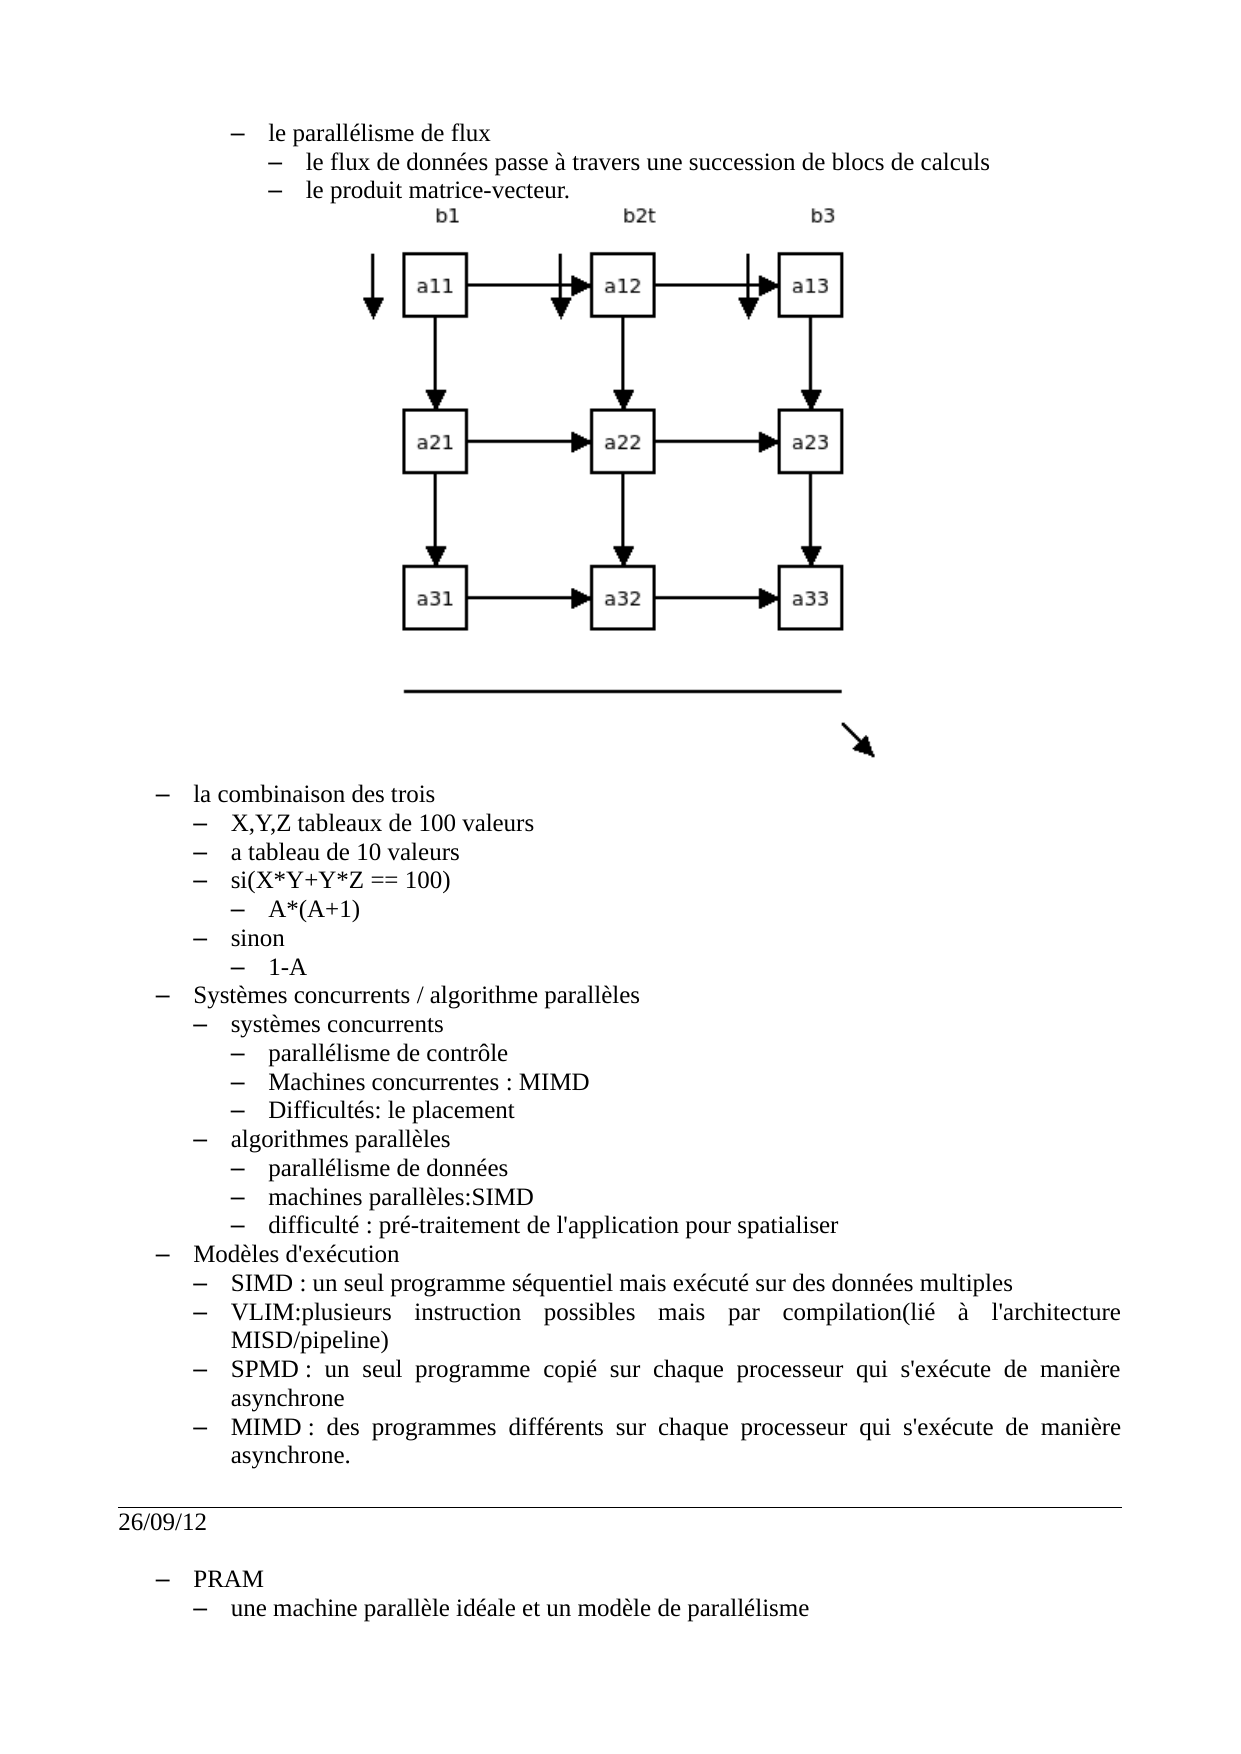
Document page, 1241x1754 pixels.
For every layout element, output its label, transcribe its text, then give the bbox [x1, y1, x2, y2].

list a tableau de 10 valeurs [193, 837, 1122, 866]
list 1-A [231, 952, 1122, 981]
list le flux de données passe à travers une succession de blocs de calculs [268, 147, 1122, 176]
list une machine parallèle idéale et un modèle de parallélisme [193, 1593, 1122, 1622]
list systèmes concurrents [193, 1009, 1122, 1038]
list si(X*Y+Y*Z == 100) [193, 866, 1122, 894]
list Machines concurrentes : MIMD [231, 1067, 1122, 1096]
text 26/09/12 [118, 1508, 1122, 1536]
list VLIM:plusieurs instruction possibles mais par compilation(lié à l'architecture MISD/pipeline) [193, 1297, 1122, 1354]
list parallélisme de données [231, 1153, 1122, 1182]
list Systèmes concurrents / algorithme parallèles [156, 981, 1122, 1009]
list SIMD : un seul programme séquentiel mais exécuté sur des données multiples [193, 1268, 1122, 1297]
list A*(A+1) [231, 894, 1122, 923]
list X,Y,Z tableaux de 100 valeurs [193, 808, 1122, 837]
list le parallélisme de flux [231, 118, 1122, 147]
list algorithmes parallèles [193, 1124, 1122, 1153]
list Modèles d'exécution [156, 1239, 1122, 1268]
list SPMD : un seul programme copié sur chaque processeur qui s'exécute de manière asynchrone [193, 1354, 1122, 1412]
list la combinaison des trois [156, 779, 1122, 808]
list difficulté : pré-traitement de l'application pour spatialiser [231, 1211, 1122, 1239]
list le produit matrice-vecteur. [268, 176, 1122, 204]
list machines parallèles:SIMD [231, 1182, 1122, 1211]
list MIMD : des programmes différents sur chaque processeur qui s'exécute de manière asynchrone. [193, 1412, 1122, 1469]
list sinon [193, 923, 1122, 952]
list Difficultés: le placement [231, 1096, 1122, 1124]
picture [362, 204, 878, 759]
list parallélisme de contrôle [231, 1038, 1122, 1067]
list PRAM [156, 1564, 1122, 1593]
